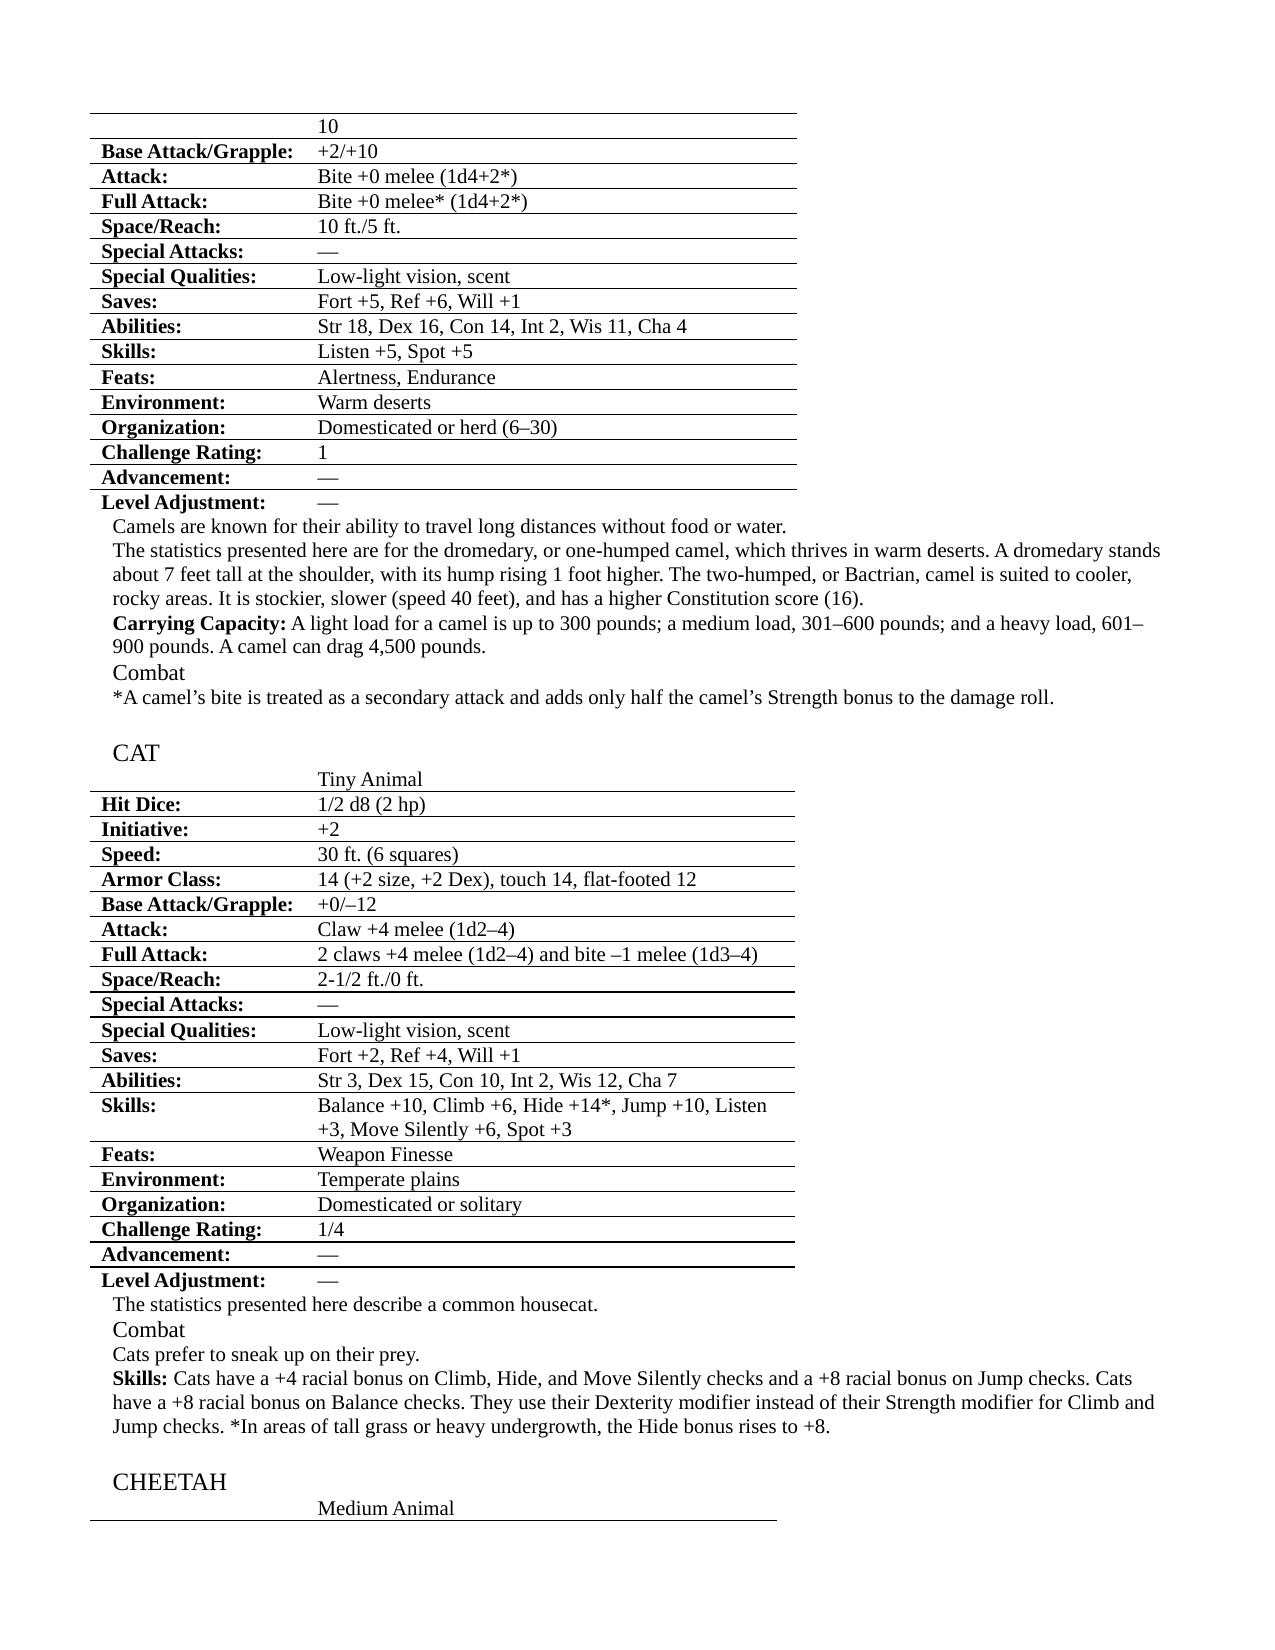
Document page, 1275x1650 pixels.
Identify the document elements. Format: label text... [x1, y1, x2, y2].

table_cell — [306, 465, 797, 489]
table_cell Bite +0 melee* (1d4+2*) [306, 189, 797, 213]
table_cell Organization: [90, 415, 306, 439]
table_cell Feats: [90, 365, 306, 389]
table_cell Speed: [90, 842, 306, 866]
table_cell Saves: [90, 289, 306, 313]
table_cell Special Qualities: [90, 264, 306, 288]
table_cell Advancement: [90, 465, 306, 489]
table_cell Base Attack/Grapple: [90, 892, 306, 916]
text Camels are known for their ability to travel long distances without food or water. [112, 514, 1162, 538]
text The statistics presented here describe a common housecat. [112, 1292, 1162, 1316]
table_cell Environment: [90, 1167, 306, 1191]
table_cell Base Attack/Grapple: [90, 139, 306, 163]
table_cell Low-light vision, scent [306, 1018, 795, 1042]
table_cell Feats: [90, 1142, 306, 1166]
table_header [90, 766, 306, 791]
table_cell Temperate plains [306, 1167, 795, 1191]
table_cell Special Qualities: [90, 1018, 306, 1042]
table_cell Challenge Rating: [90, 440, 306, 464]
table_cell Fort +2, Ref +4, Will +1 [306, 1043, 795, 1067]
text Carrying Capacity: A light load for a camel is up to 300 pounds; a medium load, 301–600 pounds; and a heavy load, 601–900 pounds. A camel can drag 4,500 pounds. [112, 610, 1162, 658]
table_cell — [306, 239, 797, 263]
table_cell 14 (+2 size, +2 Dex), touch 14, flat-footed 12 [306, 867, 795, 891]
table_cell [90, 114, 306, 138]
table_cell Domesticated or herd (6–30) [306, 415, 797, 439]
table_cell +2 [306, 817, 795, 841]
table_cell 2 claws +4 melee (1d2–4) and bite –1 melee (1d3–4) [306, 942, 795, 966]
table_cell Special Attacks: [90, 239, 306, 263]
table_cell Str 3, Dex 15, Con 10, Int 2, Wis 12, Cha 7 [306, 1068, 795, 1092]
table_cell Abilities: [90, 314, 306, 338]
table_cell Level Adjustment: [90, 1268, 306, 1292]
table_cell +0/–12 [306, 892, 795, 916]
table_cell Organization: [90, 1192, 306, 1216]
table_cell 2-1/2 ft./0 ft. [306, 967, 795, 991]
table_cell Domesticated or solitary [306, 1192, 795, 1216]
table_cell Initiative: [90, 817, 306, 841]
table_cell Warm deserts [306, 390, 797, 414]
text Combat [112, 1316, 1162, 1342]
table_cell Special Attacks: [90, 993, 306, 1016]
table_cell Hit Dice: [90, 792, 306, 816]
text Skills: Cats have a +4 racial bonus on Climb, Hide, and Move Silently checks and a +8 racial bonus on Jump checks. Cats have a +8 racial bonus on Balance checks. They use their Dexterity modifier instead of their Strength modifier for Climb and Jump checks. *In areas of tall grass or heavy undergrowth, the Hide bonus rises to +8. [112, 1366, 1162, 1438]
table_cell Armor Class: [90, 867, 306, 891]
table_cell Space/Reach: [90, 967, 306, 991]
table_cell Advancement: [90, 1243, 306, 1266]
table_header Medium Animal [306, 1496, 777, 1520]
table_cell — [306, 1268, 795, 1292]
table_cell — [306, 1243, 795, 1266]
table_cell Skills: [90, 1093, 306, 1141]
table_cell — [306, 993, 795, 1016]
text CHEETAH [112, 1467, 1162, 1496]
table_cell Claw +4 melee (1d2–4) [306, 917, 795, 941]
table_cell Alertness, Endurance [306, 365, 797, 389]
text Cats prefer to sneak up on their prey. [112, 1342, 1162, 1366]
table_cell Full Attack: [90, 189, 306, 213]
table_cell Attack: [90, 164, 306, 188]
text *A camel’s bite is treated as a secondary attack and adds only half the camel’s Strength bonus to the damage roll. [112, 685, 1162, 709]
table_cell Environment: [90, 390, 306, 414]
table_header [90, 1496, 306, 1520]
table_cell Listen +5, Spot +5 [306, 340, 797, 363]
table_cell Saves: [90, 1043, 306, 1067]
table_cell Weapon Finesse [306, 1142, 795, 1166]
table_cell 1/4 [306, 1217, 795, 1241]
table_cell Level Adjustment: [90, 490, 306, 514]
table_cell Full Attack: [90, 942, 306, 966]
table_cell 30 ft. (6 squares) [306, 842, 795, 866]
table_cell +2/+10 [306, 139, 797, 163]
table_cell — [306, 490, 797, 514]
table_cell Attack: [90, 917, 306, 941]
table_cell Skills: [90, 340, 306, 363]
table_cell 10 [306, 114, 797, 138]
table_cell 1 [306, 440, 797, 464]
table_cell Space/Reach: [90, 214, 306, 238]
table_header Tiny Animal [306, 766, 795, 791]
table_cell Abilities: [90, 1068, 306, 1092]
table_cell Low-light vision, scent [306, 264, 797, 288]
table_cell Balance +10, Climb +6, Hide +14*, Jump +10, Listen +3, Move Silently +6, Spot +3 [306, 1093, 795, 1141]
table_cell Bite +0 melee (1d4+2*) [306, 164, 797, 188]
table_cell 1/2 d8 (2 hp) [306, 792, 795, 816]
table_cell 10 ft./5 ft. [306, 214, 797, 238]
text The statistics presented here are for the dromedary, or one-humped camel, which thrives in warm deserts. A dromedary stands about 7 feet tall at the shoulder, with its hump rising 1 foot higher. The two-humped, or Bactrian, camel is suited to cooler, rocky areas. It is stockier, slower (speed 40 feet), and has a higher Constitution score (16). [112, 538, 1162, 610]
table_cell Challenge Rating: [90, 1217, 306, 1241]
table_cell Str 18, Dex 16, Con 14, Int 2, Wis 11, Cha 4 [306, 314, 797, 338]
text Combat [112, 658, 1162, 685]
text CAT [112, 738, 1162, 766]
table_cell Fort +5, Ref +6, Will +1 [306, 289, 797, 313]
